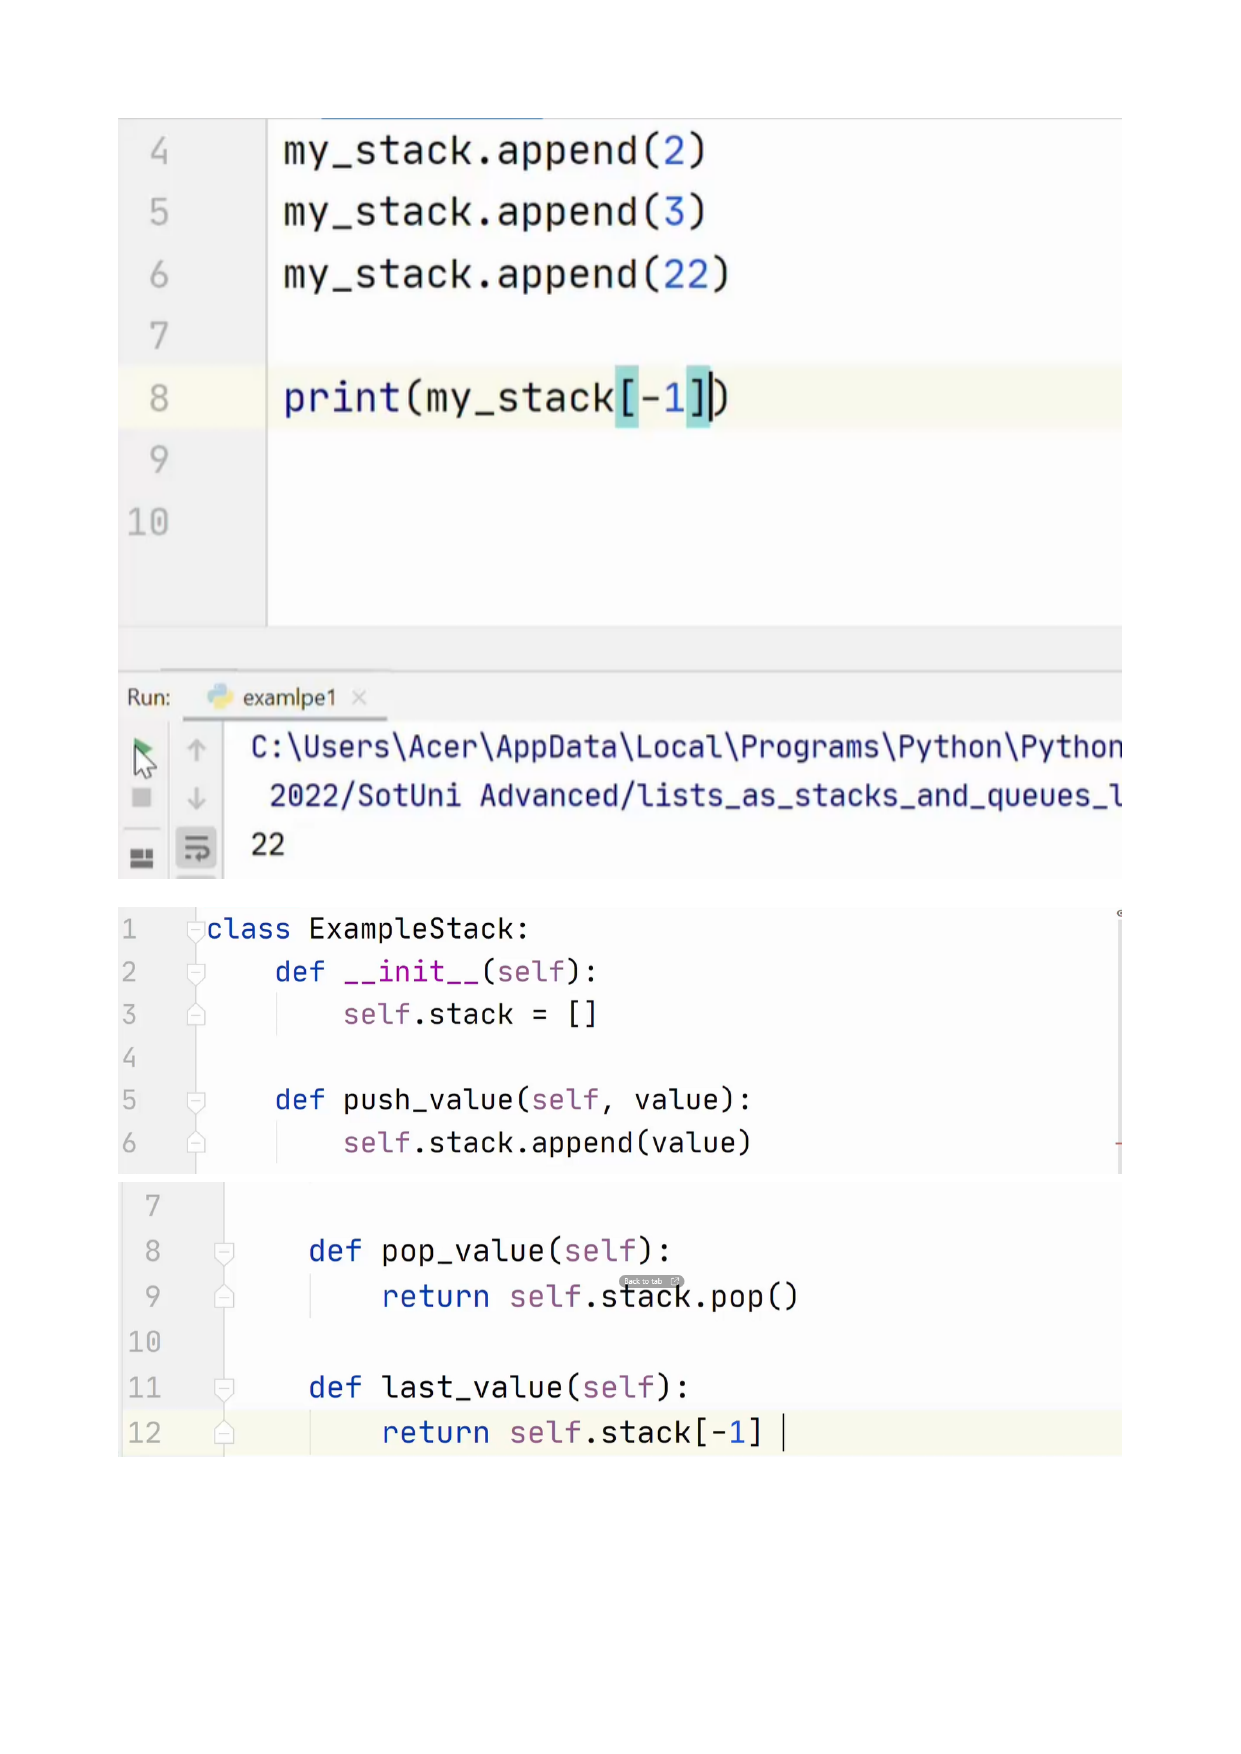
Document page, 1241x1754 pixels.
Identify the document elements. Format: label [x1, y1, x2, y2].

picture [118, 907, 1122, 1174]
picture [118, 118, 1122, 879]
picture [118, 1182, 1122, 1457]
